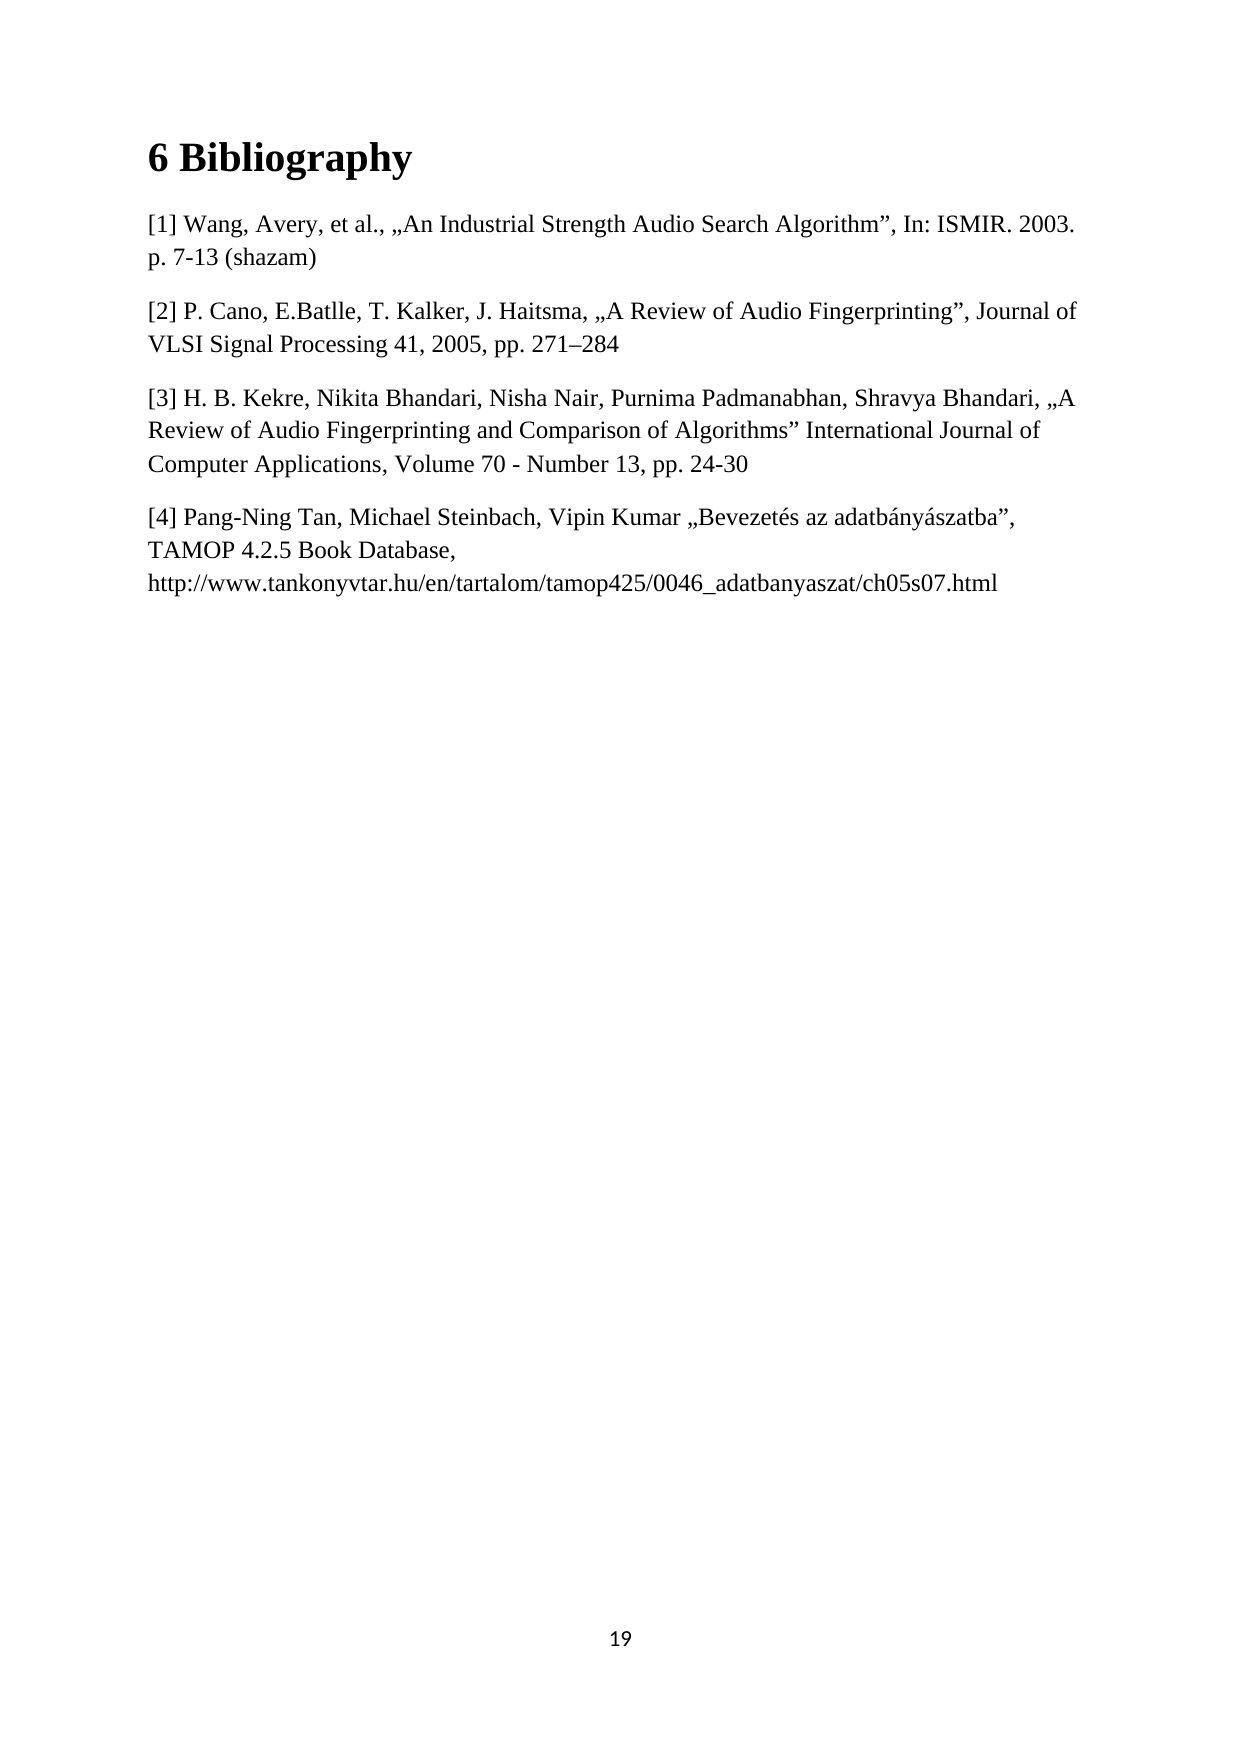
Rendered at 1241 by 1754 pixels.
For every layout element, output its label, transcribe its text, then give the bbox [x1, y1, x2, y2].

text [4] Pang-Ning Tan, Michael Steinbach, Vipin Kumar „Bevezetés az adatbányászatba”, TAMOP 4.2.5 Book Database, http://www.tankonyvtar.hu/en/tartalom/tamop425/0046_adatbanyaszat/ch05s07.html [148, 502, 1093, 597]
text [3] H. B. Kekre, Nikita Bhandari, Nisha Nair, Purnima Padmanabhan, Shravya Bhandari, „A Review of Audio Fingerprinting and Comparison of Algorithms” International Journal of Computer Applications, Volume 70 - Number 13, pp. 24-30 [148, 383, 1093, 477]
text [1] Wang, Avery, et al., „An Industrial Strength Audio Search Algorithm”, In: ISMIR. 2003. p. 7-13 (shazam) [148, 209, 1093, 271]
text 6 Bibliography [148, 133, 1093, 181]
text [2] P. Cano, E.Batlle, T. Kalker, J. Haitsma, „A Review of Audio Fingerprinting”, Journal of VLSI Signal Processing 41, 2005, pp. 271–284 [148, 296, 1093, 357]
